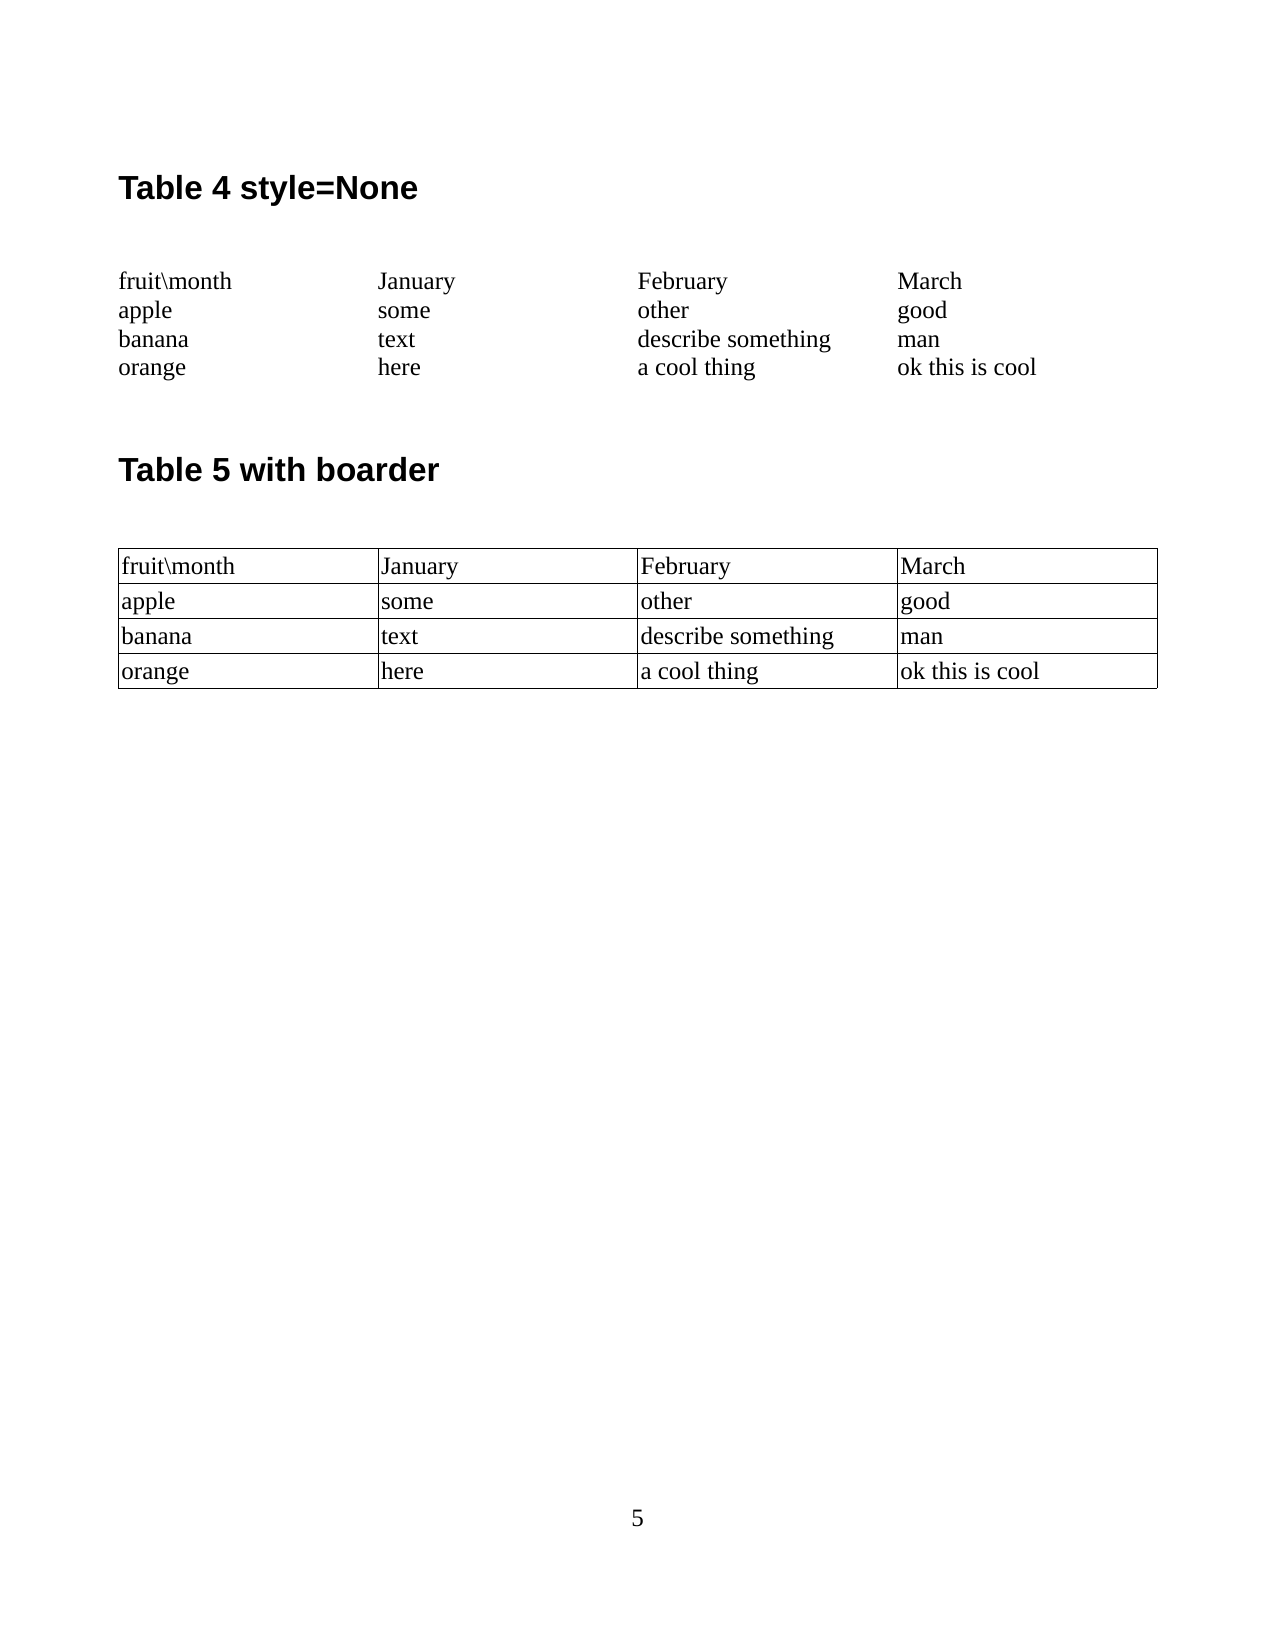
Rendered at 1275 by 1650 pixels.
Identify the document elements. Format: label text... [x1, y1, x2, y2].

table_header March [897, 266, 1157, 295]
subtitle Table 4 style=None [118, 168, 1157, 206]
table_cell other [638, 295, 897, 324]
table_header March [898, 549, 1157, 583]
table_cell apple [119, 584, 378, 618]
table_cell describe something [638, 619, 897, 653]
table_cell ok this is cool [897, 353, 1157, 381]
table_cell other [638, 584, 897, 618]
table_cell apple [118, 295, 378, 324]
table_cell orange [118, 353, 378, 381]
table_cell some [379, 584, 637, 618]
table_cell orange [119, 654, 378, 688]
table_cell some [378, 295, 637, 324]
table_cell ok this is cool [898, 654, 1157, 688]
table_cell banana [119, 619, 378, 653]
table_cell here [379, 654, 637, 688]
table_cell banana [118, 324, 378, 352]
subtitle Table 5 with boarder [118, 450, 1157, 488]
table_cell text [379, 619, 637, 653]
table_header January [379, 549, 637, 583]
table_header February [638, 549, 897, 583]
table_cell man [897, 324, 1157, 352]
table_header January [378, 266, 637, 295]
table_cell text [378, 324, 637, 352]
table_header February [638, 266, 897, 295]
table_cell good [897, 295, 1157, 324]
table_cell man [898, 619, 1157, 653]
table_cell good [898, 584, 1157, 618]
table_cell a cool thing [638, 353, 897, 381]
table_cell describe something [638, 324, 897, 352]
table_cell a cool thing [638, 654, 897, 688]
table_header fruit\month [118, 266, 378, 295]
table_header fruit\month [119, 549, 378, 583]
table_cell here [378, 353, 637, 381]
